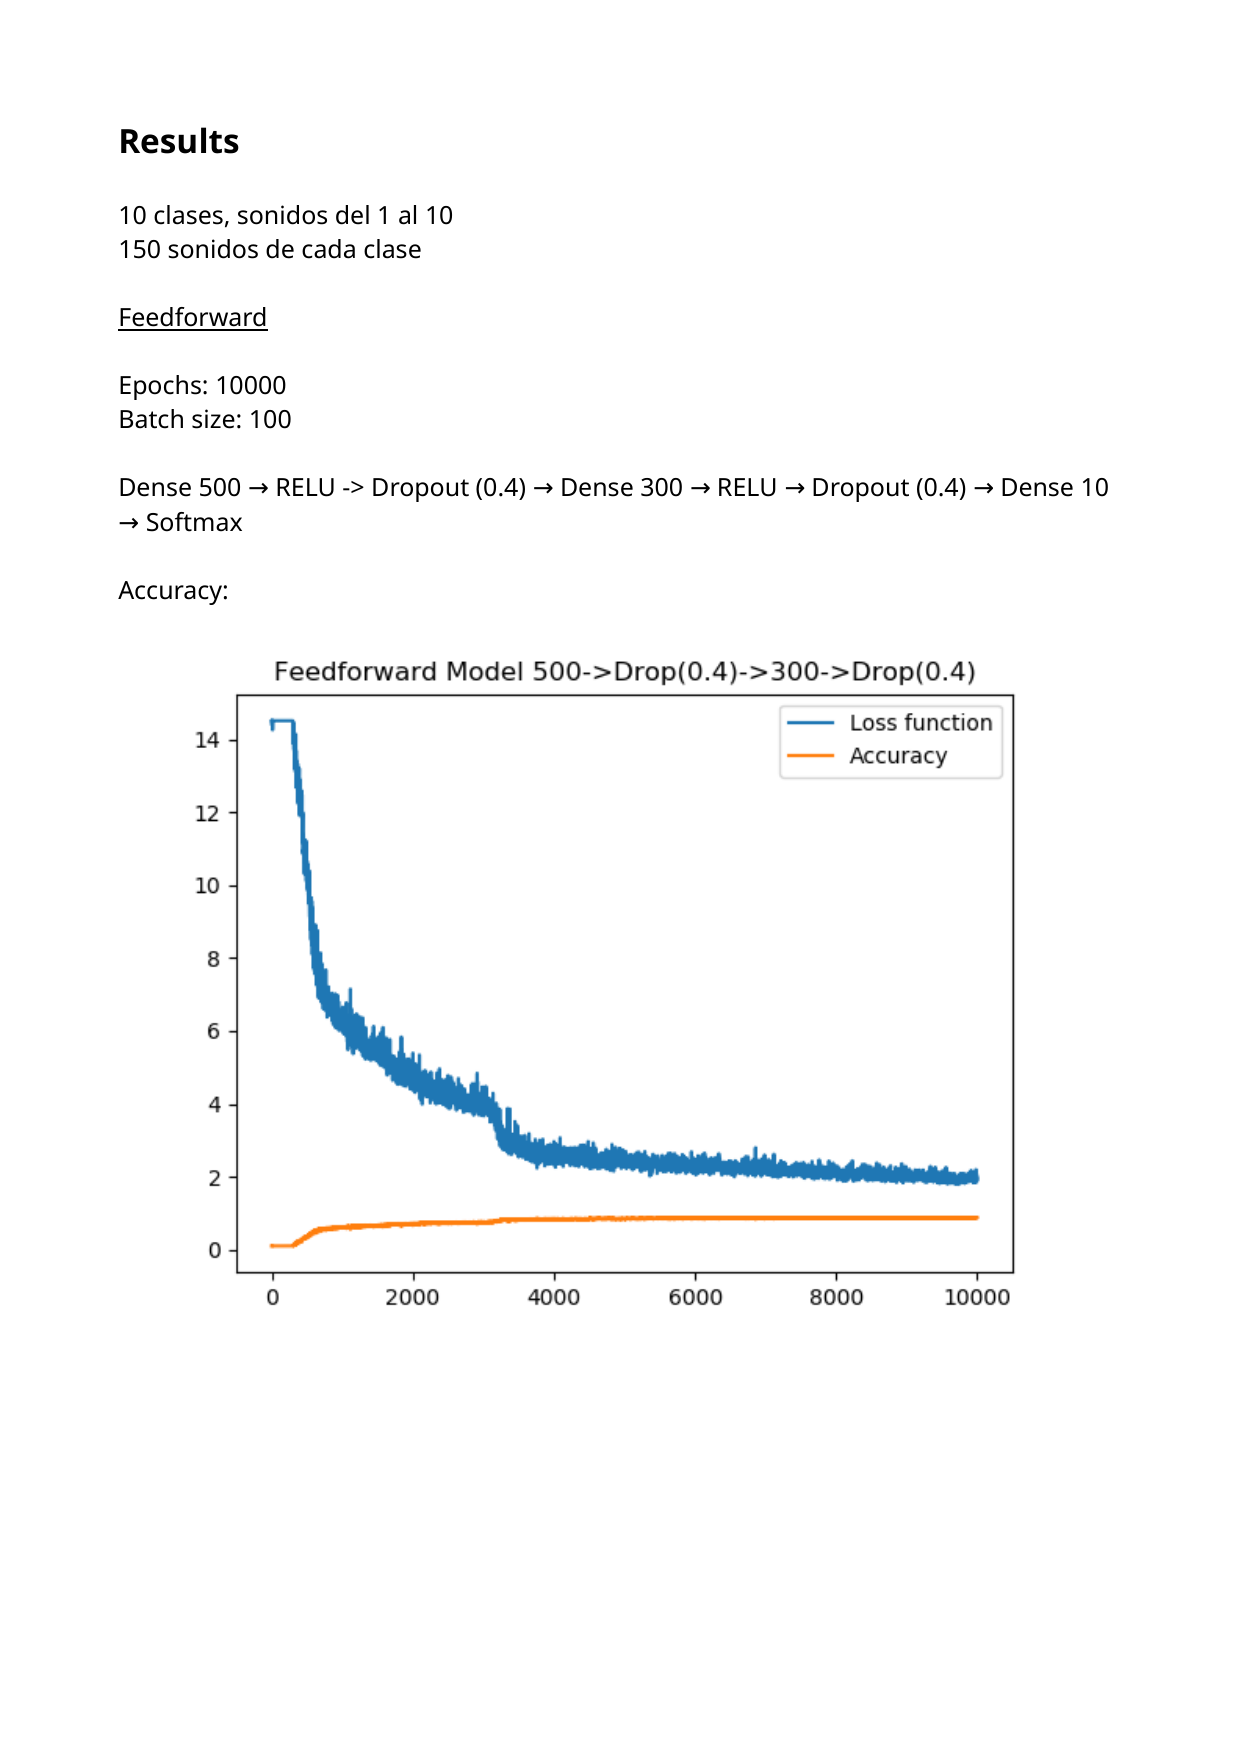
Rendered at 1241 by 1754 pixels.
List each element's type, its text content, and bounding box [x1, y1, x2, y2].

text Feedforward [118, 300, 1122, 334]
text Epochs: 10000 [118, 368, 1122, 402]
text Results [118, 118, 1122, 163]
text Dense 500 → RELU -> Dropout (0.4) → Dense 300 → RELU → Dropout (0.4) → Dense 10 → Softmax [118, 470, 1122, 538]
text Accuracy: [118, 572, 1122, 606]
text 150 sonidos de cada clase [118, 232, 1122, 266]
text Batch size: 100 [118, 402, 1122, 436]
text 10 clases, sonidos del 1 al 10 [118, 198, 1122, 232]
picture [174, 640, 1066, 1338]
